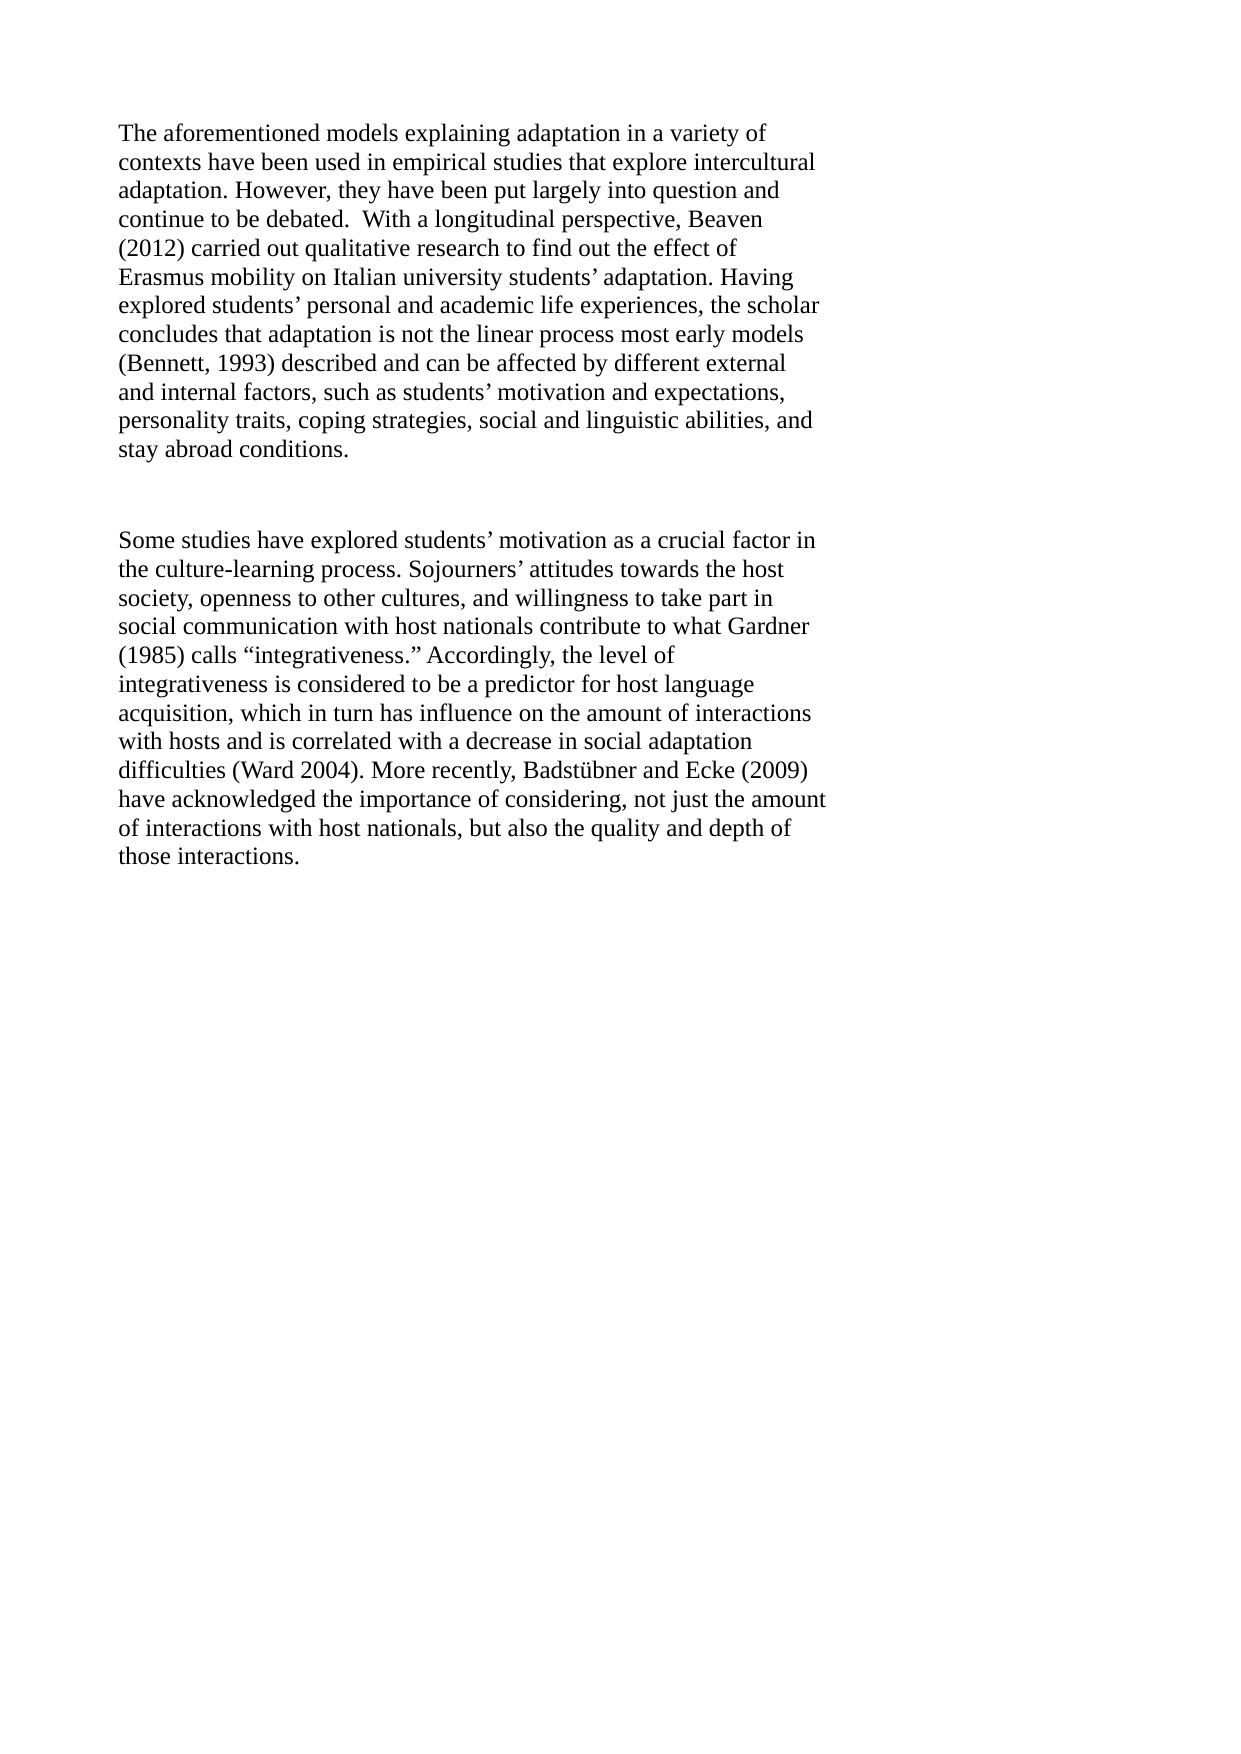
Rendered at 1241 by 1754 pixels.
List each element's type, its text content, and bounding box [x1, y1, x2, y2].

text The aforementioned models explaining adaptation in a variety of contexts have been used in empirical studies that explore intercultural adaptation. However, they have been put largely into question and continue to be debated. With a longitudinal perspective, Beaven (2012) carried out qualitative research to find out the effect of Erasmus mobility on Italian university students’ adaptation. Having explored students’ personal and academic life experiences, the scholar concludes that adaptation is not the linear process most early models (Bennett, 1993) described and can be affected by different external and internal factors, such as students’ motivation and expectations, personality traits, coping strategies, social and linguistic abilities, and stay abroad conditions. [118, 118, 827, 463]
text Some studies have explored students’ motivation as a crucial factor in the culture-learning process. Sojourners’ attitudes towards the host society, openness to other cultures, and willingness to take part in social communication with host nationals contribute to what Gardner (1985) calls “integrativeness.” Accordingly, the level of integrativeness is considered to be a predictor for host language acquisition, which in turn has influence on the amount of interactions with hosts and is correlated with a decrease in social adaptation difficulties (Ward 2004). More recently, Badstübner and Ecke (2009) have acknowledged the importance of considering, not just the amount of interactions with host nationals, but also the quality and depth of those interactions. [118, 525, 827, 870]
